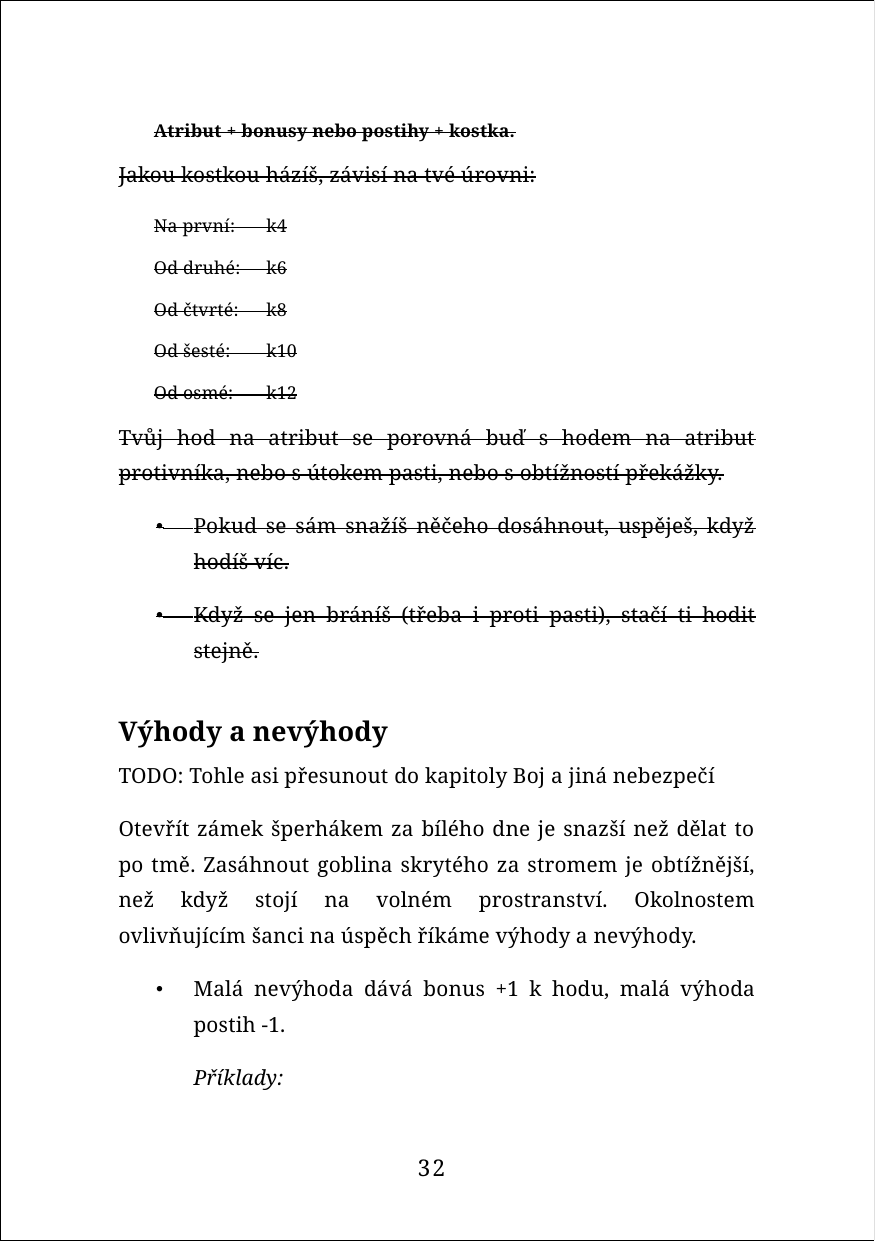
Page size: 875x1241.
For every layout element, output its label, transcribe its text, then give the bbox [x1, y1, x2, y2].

list Od osmé: k12 [154, 381, 756, 405]
list Na první: k4 [154, 213, 756, 237]
list Pokud se sám snažíš něčeho dosáhnout, uspěješ, když hodíš víc. [156, 511, 756, 528]
list Pokud se sám snažíš něčeho dosáhnout, uspěješ, když hodíš víc. [156, 528, 756, 575]
text Otevřít zámek šperhákem za bílého dne je snazší než dělat to po tmě. Zasáhnout goblina skrytého za stromem je obtížnější, než když stojí na volném prostranství. Okolnostem ovlivňujícím šanci na úspěch říkáme výhody a nevýhody. [118, 814, 756, 949]
text Tvůj hod na atribut se porovná buď s hodem na atribut protivníka, nebo s útokem pasti, nebo s obtížností překážky. [118, 423, 756, 439]
list Příklady: [156, 1063, 756, 1091]
list Atribut + bonusy nebo postihy + kostka. [154, 118, 756, 142]
list Od druhé: k6 [154, 255, 756, 279]
list Malá nevýhoda dává bonus +1 k hodu, malá výhoda postih -1. [156, 974, 756, 1038]
subtitle Výhody a nevýhody [118, 713, 756, 749]
text Tvůj hod na atribut se porovná buď s hodem na atribut protivníka, nebo s útokem pasti, nebo s obtížností překážky. [118, 440, 756, 487]
list Od šesté: k10 [154, 339, 756, 363]
list Od čtvrté: k8 [154, 297, 756, 321]
list Když se jen bráníš (třeba i proti pasti), stačí ti hodit stejně. [156, 600, 756, 616]
list Když se jen bráníš (třeba i proti pasti), stačí ti hodit stejně. [156, 617, 756, 664]
text Jakou kostkou házíš, závisí na tvé úrovni: [118, 160, 756, 188]
text TODO: Tohle asi přesunout do kapitoly Boj a jiná nebezpečí [118, 761, 756, 790]
